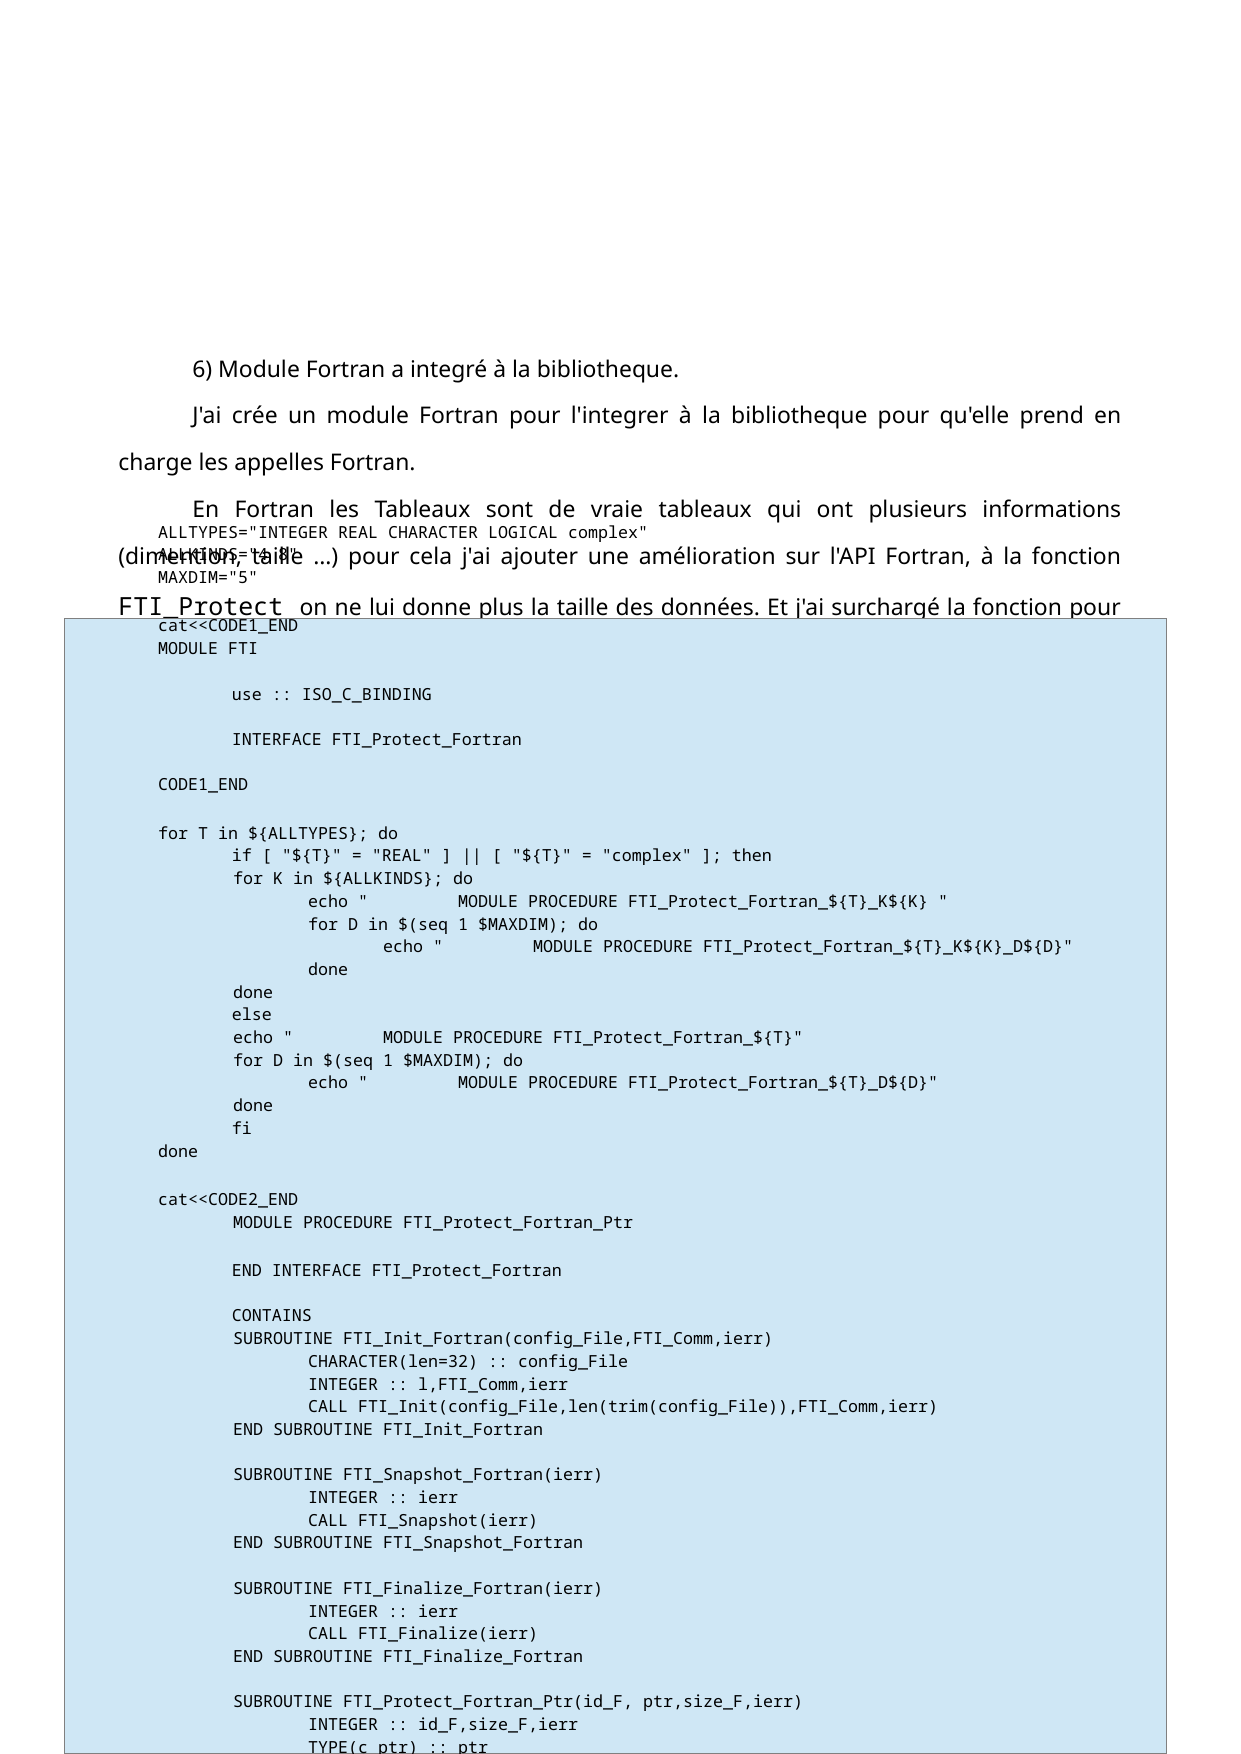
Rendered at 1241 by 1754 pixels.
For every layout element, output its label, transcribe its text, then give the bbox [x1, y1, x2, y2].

text J'ai crée un module Fortran pour l'integrer à la bibliotheque pour qu'elle prend en charge les appelles Fortran. [118, 399, 1122, 477]
text 6) Module Fortran a integré à la bibliotheque. [118, 352, 1122, 384]
text En Fortran les Tableaux sont de vraie tableaux qui ont plusieurs informations (dimention, taille …) pour cela j'ai ajouter une amélioration sur l'API Fortran, à la fonction FTI_Protect on ne lui donne plus la taille des données. Et j'ai surchargé la fonction pour qu'elle prend en charge la plupart des types puisque en Fortran il y n'existe pas de type Void*. [118, 493, 1122, 618]
